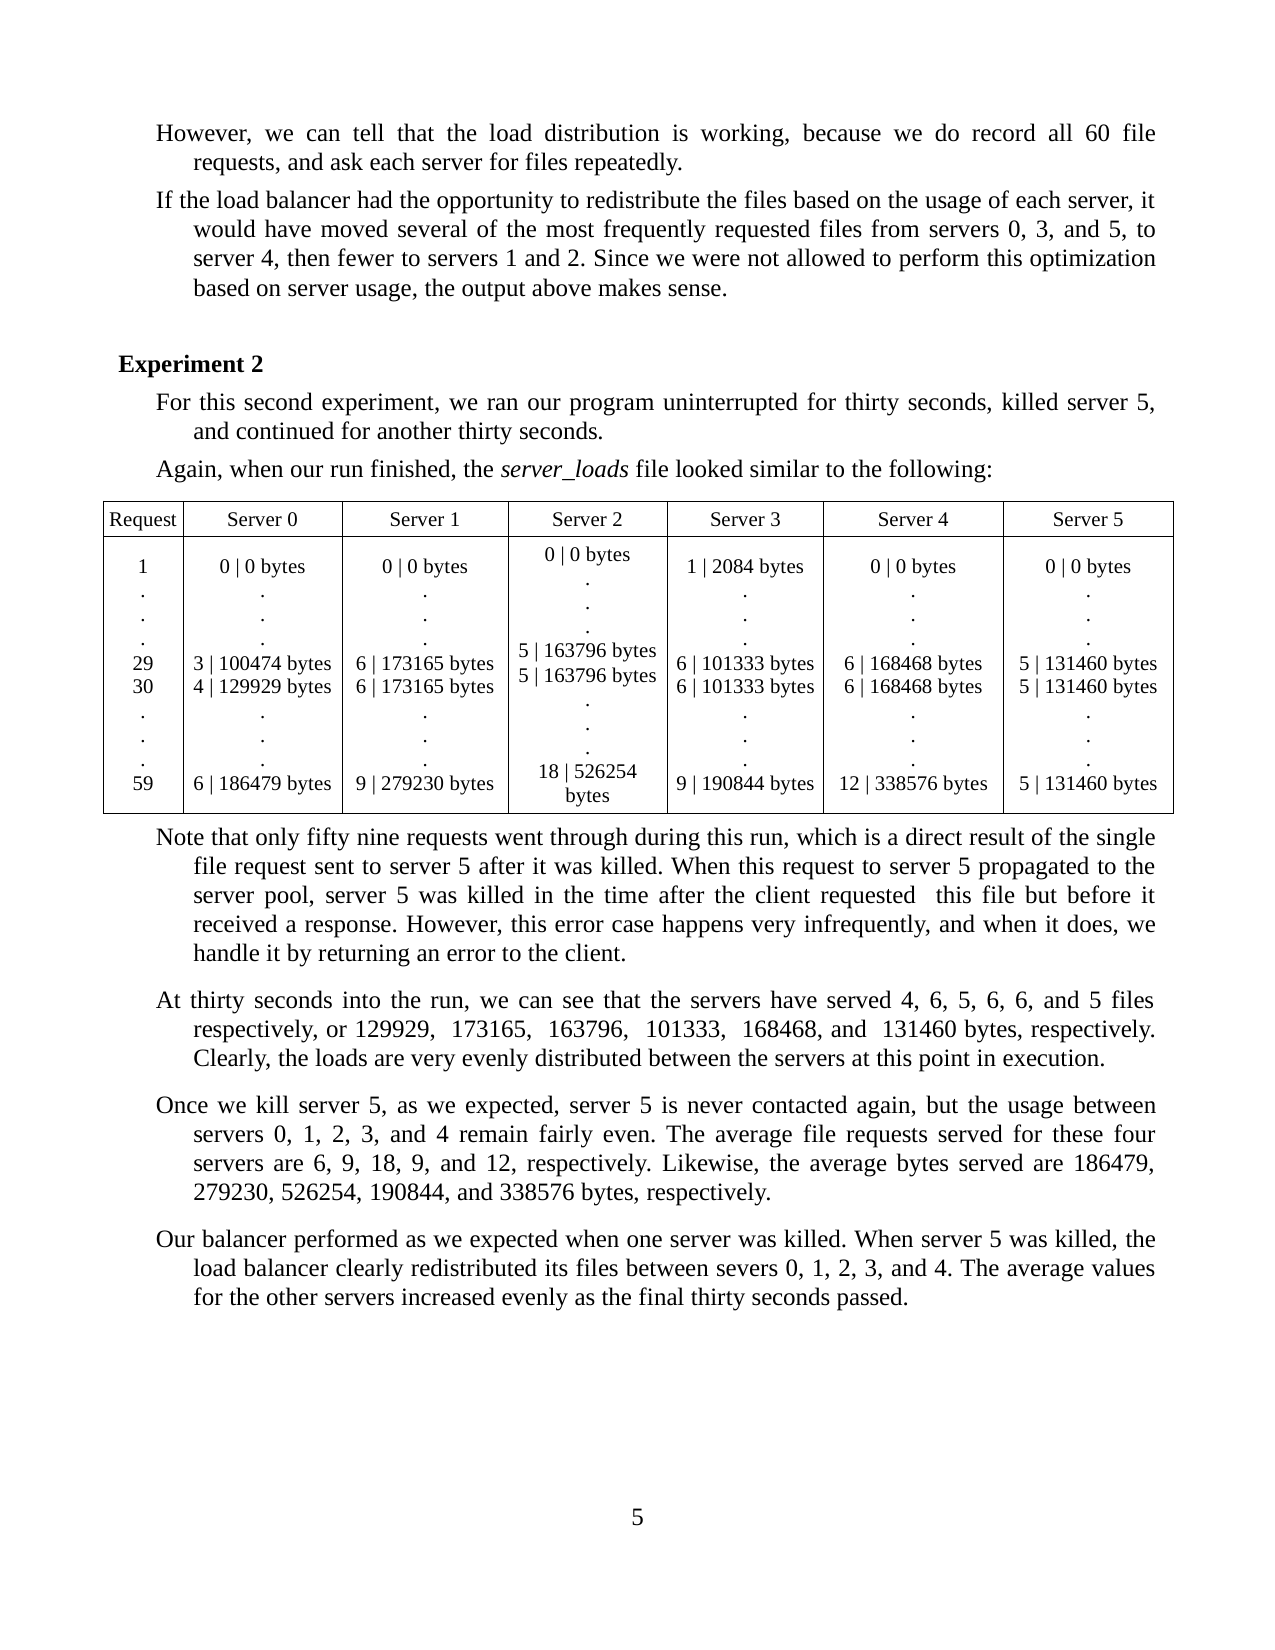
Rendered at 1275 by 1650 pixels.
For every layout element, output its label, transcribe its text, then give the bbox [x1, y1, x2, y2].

table_header Server 2 [509, 502, 667, 536]
text Experiment 2 [118, 348, 1157, 377]
table_cell 0 | 0 bytes . . . 5 | 131460 bytes 5 | 131460 bytes . . . 5 | 131460 bytes [1004, 537, 1173, 812]
text Again, when our run finished, the server_loads file looked similar to the following: [156, 453, 1157, 483]
table_cell 0 | 0 bytes . . . 6 | 173165 bytes 6 | 173165 bytes . . . 9 | 279230 bytes [343, 537, 508, 812]
table_header Server 3 [668, 502, 823, 536]
table_cell 0 | 0 bytes . . . 3 | 100474 bytes 4 | 129929 bytes . . . 6 | 186479 bytes [184, 537, 342, 812]
text At thirty seconds into the run, we can see that the servers have served 4, 6, 5, 6, 6, and 5 files respectively, or 129929, 173165, 163796, 101333, 168468, and 131460 bytes, respectively. Clearly, the loads are very evenly distributed between the servers at this point in execution. [156, 985, 1157, 1072]
table_cell 1 | 2084 bytes . . . 6 | 101333 bytes 6 | 101333 bytes . . . 9 | 190844 bytes [668, 537, 823, 812]
text Our balancer performed as we expected when one server was killed. When server 5 was killed, the load balancer clearly redistributed its files between severs 0, 1, 2, 3, and 4. The average values for the other servers increased evenly as the final thirty seconds passed. [156, 1224, 1157, 1311]
text Once we kill server 5, as we expected, server 5 is never contacted again, but the usage between servers 0, 1, 2, 3, and 4 remain fairly even. The average file requests served for these four servers are 6, 9, 18, 9, and 12, respectively. Likewise, the average bytes served are 186479, 279230, 526254, 190844, and 338576 bytes, respectively. [156, 1090, 1157, 1206]
text For this second experiment, we ran our program uninterrupted for thirty seconds, killed server 5, and continued for another thirty seconds. [156, 386, 1157, 444]
table_header Request [104, 502, 183, 536]
table_cell 0 | 0 bytes . . . 5 | 163796 bytes 5 | 163796 bytes . . . 18 | 526254 bytes [509, 537, 667, 812]
table_header Server 0 [184, 502, 342, 536]
table_cell 1 . . . 29 30 . . . 59 [104, 537, 183, 812]
text However, we can tell that the load distribution is working, because we do record all 60 file requests, and ask each server for files repeatedly. [156, 118, 1157, 176]
table_header Server 4 [824, 502, 1003, 536]
table_header Server 5 [1004, 502, 1173, 536]
text If the load balancer had the opportunity to redistribute the files based on the usage of each server, it would have moved several of the most frequently requested files from servers 0, 3, and 5, to server 4, then fewer to servers 1 and 2. Since we were not allowed to perform this optimization based on server usage, the output above makes sense. [156, 185, 1157, 301]
table_cell 0 | 0 bytes . . . 6 | 168468 bytes 6 | 168468 bytes . . . 12 | 338576 bytes [824, 537, 1003, 812]
text Note that only fifty nine requests went through during this run, which is a direct result of the single file request sent to server 5 after it was killed. When this request to server 5 propagated to the server pool, server 5 was killed in the time after the client requested this file but before it received a response. However, this error case happens very infrequently, and when it does, we handle it by returning an error to the client. [156, 822, 1157, 967]
table_header Server 1 [343, 502, 508, 536]
